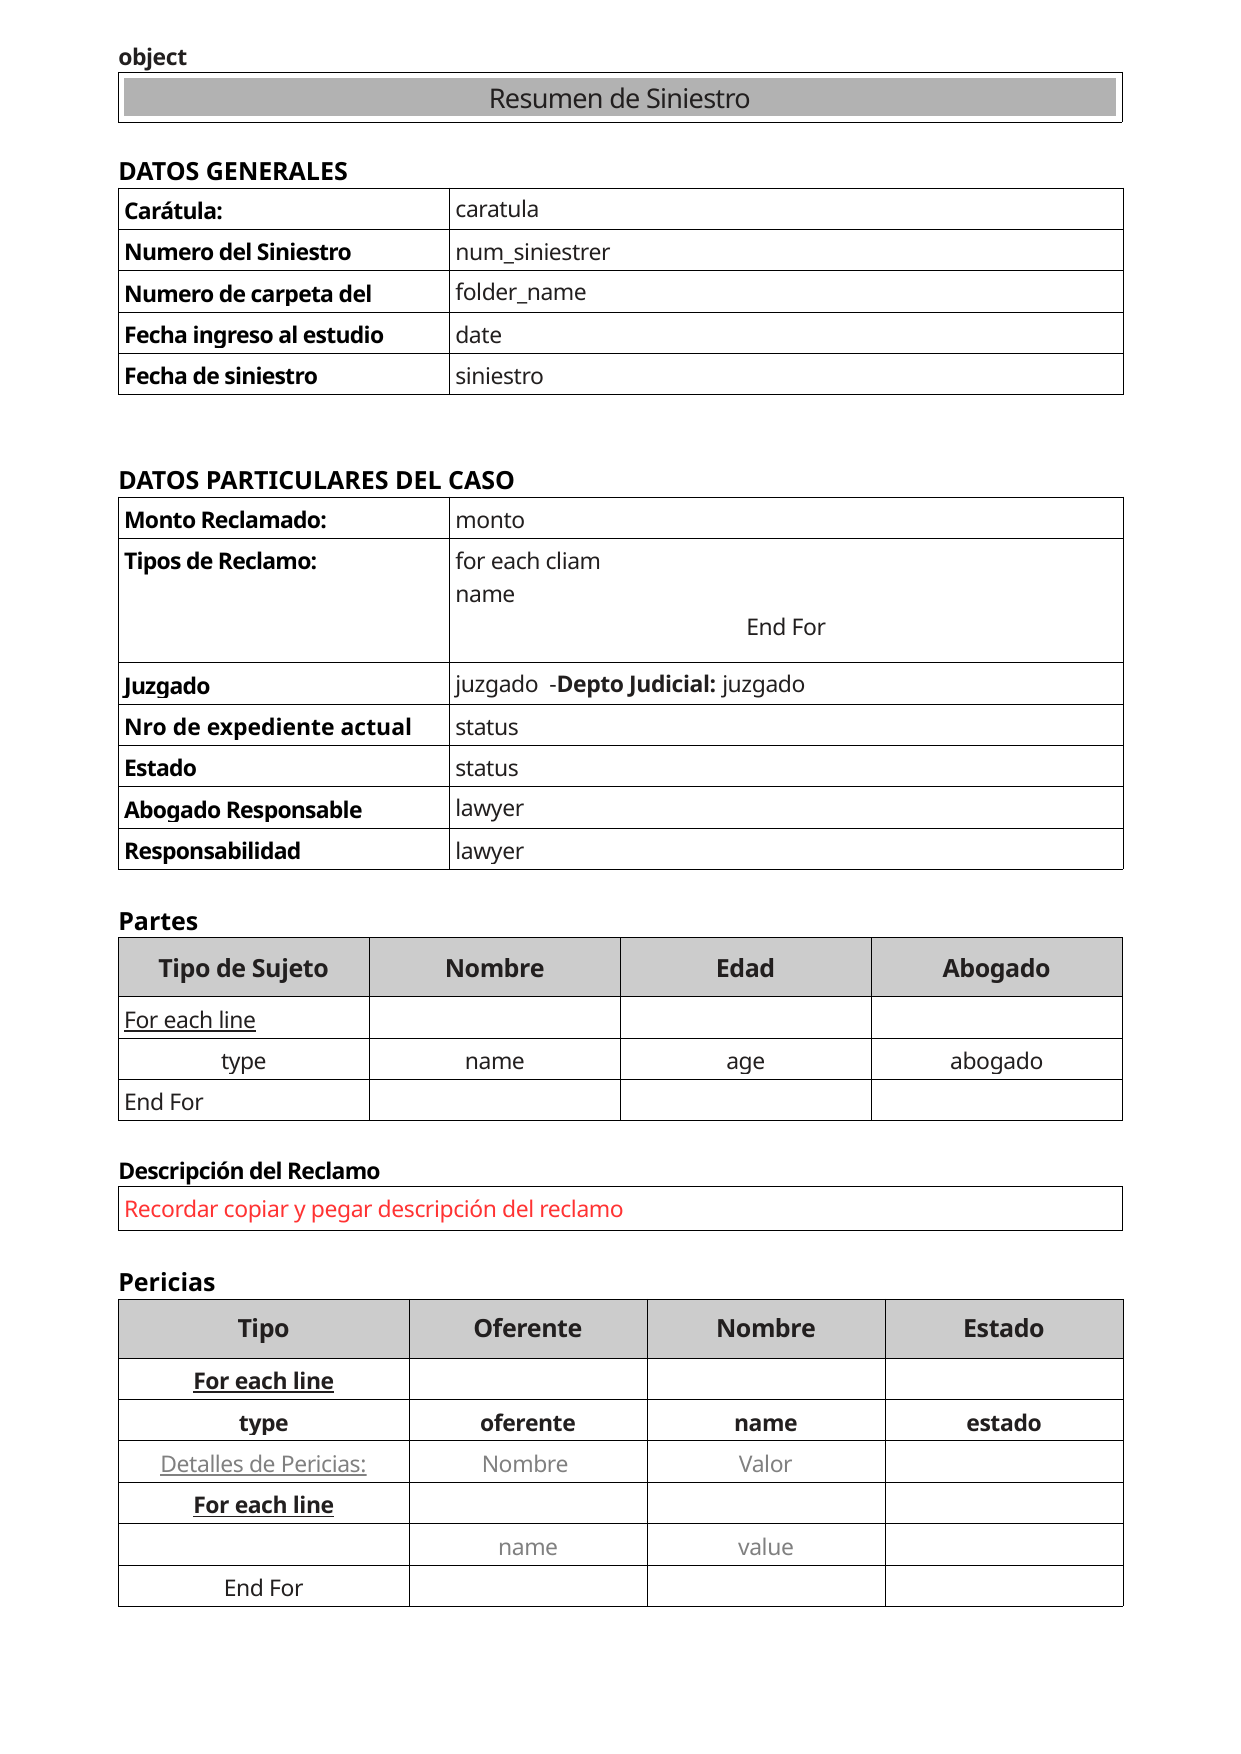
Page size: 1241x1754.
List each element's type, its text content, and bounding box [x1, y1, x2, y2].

table_header Resumen de Siniestro [119, 73, 1122, 122]
text object [118, 41, 1122, 72]
table_cell type [119, 1400, 409, 1440]
table_cell [370, 1080, 620, 1120]
table_cell [648, 1566, 885, 1606]
table_header Edad [621, 938, 871, 996]
table_cell [621, 1080, 871, 1120]
table_cell [410, 1359, 647, 1399]
table_cell Responsabilidad [119, 829, 449, 869]
table_cell Nro de expediente actual [119, 705, 449, 745]
text Pericias [118, 1264, 1122, 1299]
table_cell Fecha de siniestro [119, 354, 449, 394]
table_cell siniestro [450, 354, 1123, 394]
table_cell folder_name [450, 271, 1123, 312]
table_cell status [450, 705, 1123, 745]
table_cell Juzgado [119, 663, 449, 703]
table_cell for each cliam name End For [450, 539, 1123, 662]
table_cell lawyer [450, 829, 1123, 869]
table_header Oferente [410, 1300, 647, 1358]
table_header Abogado [872, 938, 1122, 996]
table_cell [648, 1483, 885, 1523]
table_cell [872, 1080, 1122, 1120]
table_cell date [450, 313, 1123, 353]
table_header Tipo [119, 1300, 409, 1358]
table_cell [410, 1483, 647, 1523]
table_cell For each line [119, 1483, 409, 1523]
table_header Carátula: [119, 189, 449, 229]
table_cell Fecha ingreso al estudio [119, 313, 449, 353]
table_cell status [450, 746, 1123, 786]
table_header Tipo de Sujeto [119, 938, 369, 996]
table_cell [119, 1524, 409, 1564]
table_cell Estado [119, 746, 449, 786]
table_cell oferente [410, 1400, 647, 1440]
text Partes [118, 903, 1122, 937]
table_cell abogado [872, 1039, 1122, 1079]
table_cell [886, 1483, 1123, 1523]
table_cell [410, 1566, 647, 1606]
table_cell name [648, 1400, 885, 1440]
table_cell End For [119, 1080, 369, 1120]
table_header Nombre [648, 1300, 885, 1358]
table_cell [886, 1524, 1123, 1564]
table_header caratula [450, 189, 1123, 229]
table_cell Valor [648, 1441, 885, 1482]
table_cell [886, 1441, 1123, 1482]
table_header Monto Reclamado: [119, 498, 449, 538]
table_header Estado [886, 1300, 1123, 1358]
text Descripción del Reclamo [118, 1153, 1122, 1186]
table_cell name [370, 1039, 620, 1079]
table_cell [886, 1566, 1123, 1606]
table_cell [370, 997, 620, 1038]
table_cell For each line [119, 997, 369, 1038]
table_header Recordar copiar y pegar descripción del reclamo [119, 1187, 1122, 1230]
table_cell [648, 1359, 885, 1399]
table_cell [621, 997, 871, 1038]
table_header monto [450, 498, 1123, 538]
table_cell num_siniestrer [450, 230, 1123, 270]
table_cell value [648, 1524, 885, 1564]
table_cell type [119, 1039, 369, 1079]
table_cell estado [886, 1400, 1123, 1440]
table_cell age [621, 1039, 871, 1079]
table_cell juzgado -Depto Judicial: juzgado [450, 663, 1123, 703]
table_cell [872, 997, 1122, 1038]
table_cell [886, 1359, 1123, 1399]
text DATOS PARTICULARES DEL CASO [118, 462, 1122, 497]
table_cell For each line [119, 1359, 409, 1399]
text DATOS GENERALES [118, 153, 1122, 187]
table_header Nombre [370, 938, 620, 996]
table_cell name [410, 1524, 647, 1564]
table_cell End For [119, 1566, 409, 1606]
table_cell Numero de carpeta del Estudio [119, 271, 449, 312]
table_cell Tipos de Reclamo: [119, 539, 449, 662]
table_cell Nombre [410, 1441, 647, 1482]
table_cell lawyer [450, 787, 1123, 828]
table_cell Detalles de Pericias: [119, 1441, 409, 1482]
table_cell Abogado Responsable [119, 787, 449, 828]
table_cell Numero del Siniestro [119, 230, 449, 270]
